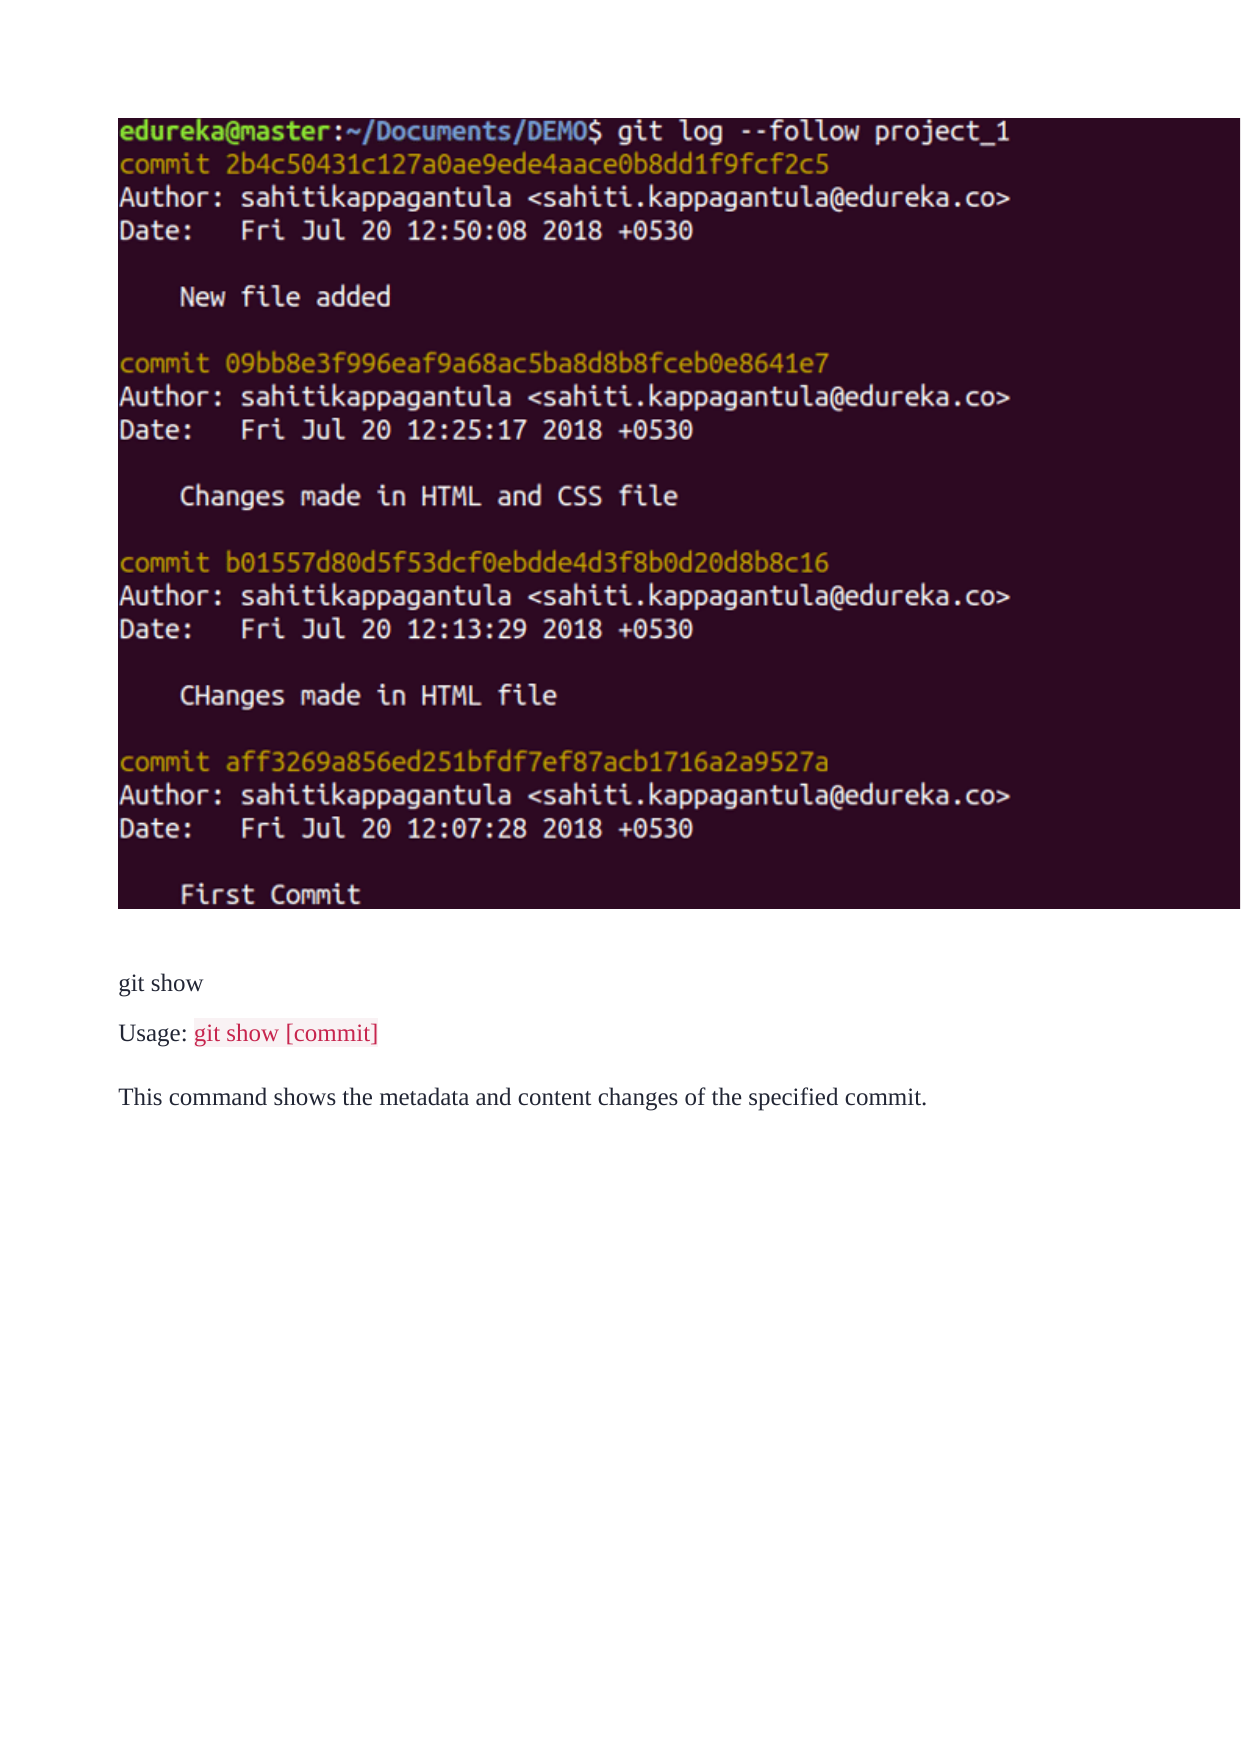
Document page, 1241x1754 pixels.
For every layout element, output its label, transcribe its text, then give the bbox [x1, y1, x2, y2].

picture [118, 118, 1241, 909]
text This command shows the metadata and content changes of the specified commit. [118, 1082, 1122, 1111]
subtitle git show [118, 968, 1122, 996]
text Usage: git show [commit] [118, 1018, 1122, 1047]
